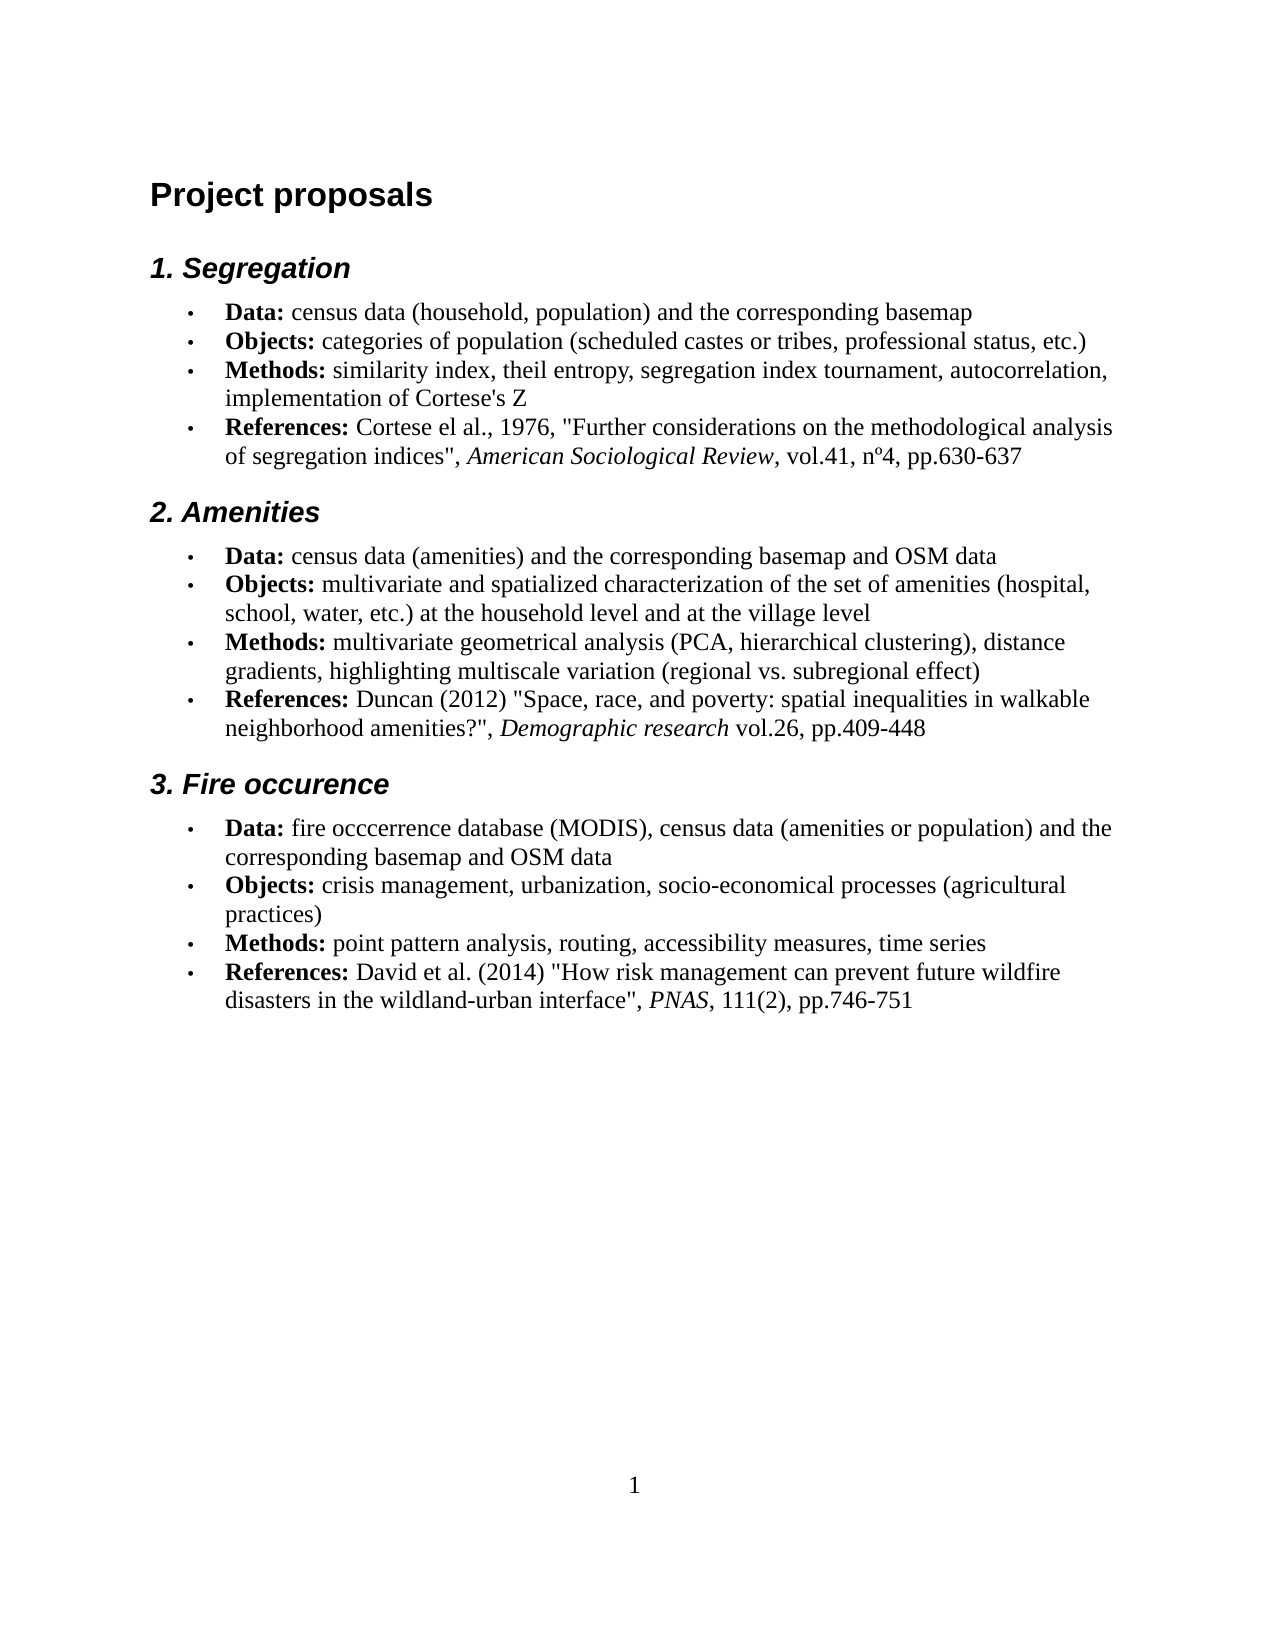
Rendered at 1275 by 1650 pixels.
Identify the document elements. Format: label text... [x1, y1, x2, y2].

list Methods: multivariate geometrical analysis (PCA, hierarchical clustering), distance gradients, highlighting multiscale variation (regional vs. subregional effect) [187, 627, 1125, 684]
list Objects: crisis management, urbanization, socio-economical processes (agricultural practices) [187, 871, 1125, 928]
list Methods: point pattern analysis, routing, accessibility measures, time series [187, 928, 1125, 957]
list Objects: categories of population (scheduled castes or tribes, professional status, etc.) [187, 326, 1125, 355]
subtitle 1. Segregation [150, 251, 1125, 285]
subtitle Project proposals [150, 175, 1125, 214]
list Data: census data (household, population) and the corresponding basemap [187, 297, 1125, 326]
list Data: census data (amenities) and the corresponding basemap and OSM data [187, 541, 1125, 569]
subtitle 2. Amenities [150, 495, 1125, 528]
list References: Duncan (2012) "Space, race, and poverty: spatial inequalities in walkable neighborhood amenities?", Demographic research vol.26, pp.409-448 [187, 684, 1125, 742]
list References: David et al. (2014) "How risk management can prevent future wildfire disasters in the wildland-urban interface", PNAS, 111(2), pp.746-751 [187, 957, 1125, 1014]
subtitle 3. Fire occurence [150, 767, 1125, 801]
list Methods: similarity index, theil entropy, segregation index tournament, autocorrelation, implementation of Cortese's Z [187, 355, 1125, 412]
list References: Cortese el al., 1976, "Further considerations on the methodological analysis of segregation indices", American Sociological Review, vol.41, nº4, pp.630-637 [187, 412, 1125, 470]
list Objects: multivariate and spatialized characterization of the set of amenities (hospital, school, water, etc.) at the household level and at the village level [187, 569, 1125, 627]
list Data: fire occcerrence database (MODIS), census data (amenities or population) and the corresponding basemap and OSM data [187, 813, 1125, 871]
